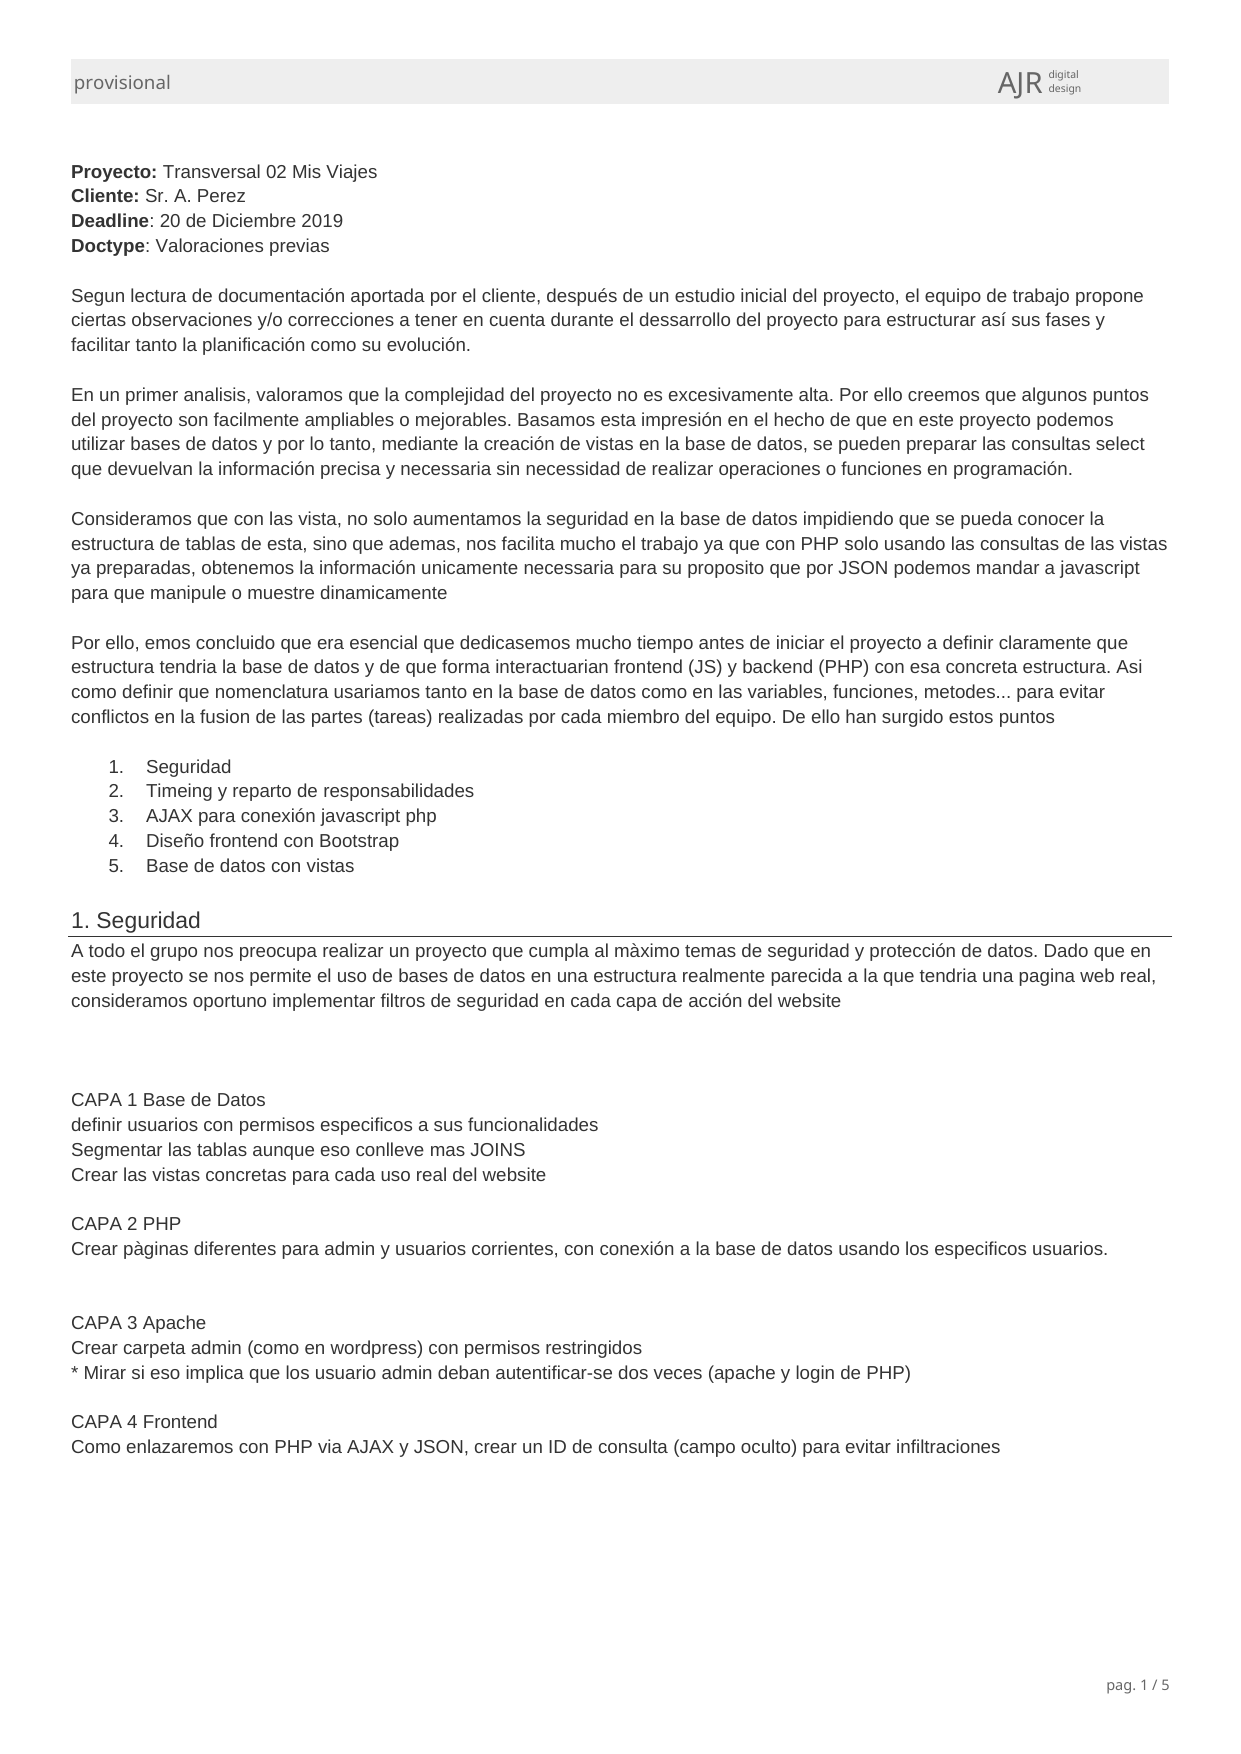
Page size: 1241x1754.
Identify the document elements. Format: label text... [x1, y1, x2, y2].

text Consideramos que con las vista, no solo aumentamos la seguridad en la base de datos impidiendo que se pueda conocer la estructura de tablas de esta, sino que ademas, nos facilita mucho el trabajo ya que con PHP solo usando las consultas de las vistas ya preparadas, obtenemos la información unicamente necessaria para su proposito que por JSON podemos mandar a javascript para que manipule o muestre dinamicamente [71, 507, 1169, 603]
list Seguridad [108, 755, 1169, 777]
text CAPA 3 Apache [71, 1312, 1169, 1334]
list Base de datos con vistas [108, 854, 1169, 876]
text Crear pàginas diferentes para admin y usuarios corrientes, con conexión a la base de datos usando los especificos usuarios. [71, 1238, 1169, 1259]
text Crear carpeta admin (como en wordpress) con permisos restringidos [71, 1337, 1169, 1358]
text definir usuarios con permisos especificos a sus funcionalidades [71, 1114, 1169, 1135]
list AJAX para conexión javascript php [108, 805, 1169, 827]
text Cliente: Sr. A. Perez [71, 185, 1169, 207]
text 1. Seguridad [68, 904, 1172, 936]
text Doctype: Valoraciones previas [71, 235, 1169, 256]
list Diseño frontend con Bootstrap [108, 830, 1169, 851]
text Proyecto: Transversal 02 Mis Viajes [71, 160, 1169, 182]
list Timeing y reparto de responsabilidades [108, 780, 1169, 802]
text CAPA 2 PHP [71, 1213, 1169, 1234]
text En un primer analisis, valoramos que la complejidad del proyecto no es excesivamente alta. Por ello creemos que algunos puntos del proyecto son facilmente ampliables o mejorables. Basamos esta impresión en el hecho de que en este proyecto podemos utilizar bases de datos y por lo tanto, mediante la creación de vistas en la base de datos, se pueden preparar las consultas select que devuelvan la información precisa y necessaria sin necessidad de realizar operaciones o funciones en programación. [71, 383, 1169, 479]
text CAPA 4 Frontend [71, 1411, 1169, 1433]
text Como enlazaremos con PHP via AJAX y JSON, crear un ID de consulta (campo oculto) para evitar infiltraciones [71, 1436, 1169, 1458]
text * Mirar si eso implica que los usuario admin deban autentificar-se dos veces (apache y login de PHP) [71, 1362, 1169, 1383]
text Por ello, emos concluido que era esencial que dedicasemos mucho tiempo antes de iniciar el proyecto a definir claramente que estructura tendria la base de datos y de que forma interactuarian frontend (JS) y backend (PHP) con esa concreta estructura. Asi como definir que nomenclatura usariamos tanto en la base de datos como en las variables, funciones, metodes... para evitar conflictos en la fusion de las partes (tareas) realizadas por cada miembro del equipo. De ello han surgido estos puntos [71, 631, 1169, 727]
text Segmentar las tablas aunque eso conlleve mas JOINS [71, 1139, 1169, 1160]
text Deadline: 20 de Diciembre 2019 [71, 210, 1169, 232]
text A todo el grupo nos preocupa realizar un proyecto que cumpla al màximo temas de seguridad y protección de datos. Dado que en este proyecto se nos permite el uso de bases de datos en una estructura realmente parecida a la que tendria una pagina web real, consideramos oportuno implementar filtros de seguridad en cada capa de acción del website [71, 940, 1169, 1011]
text Crear las vistas concretas para cada uso real del website [71, 1163, 1169, 1185]
text Segun lectura de documentación aportada por el cliente, después de un estudio inicial del proyecto, el equipo de trabajo propone ciertas observaciones y/o correcciones a tener en cuenta durante el dessarrollo del proyecto para estructurar así sus fases y facilitar tanto la planificación como su evolución. [71, 284, 1169, 356]
text CAPA 1 Base de Datos [71, 1089, 1169, 1111]
